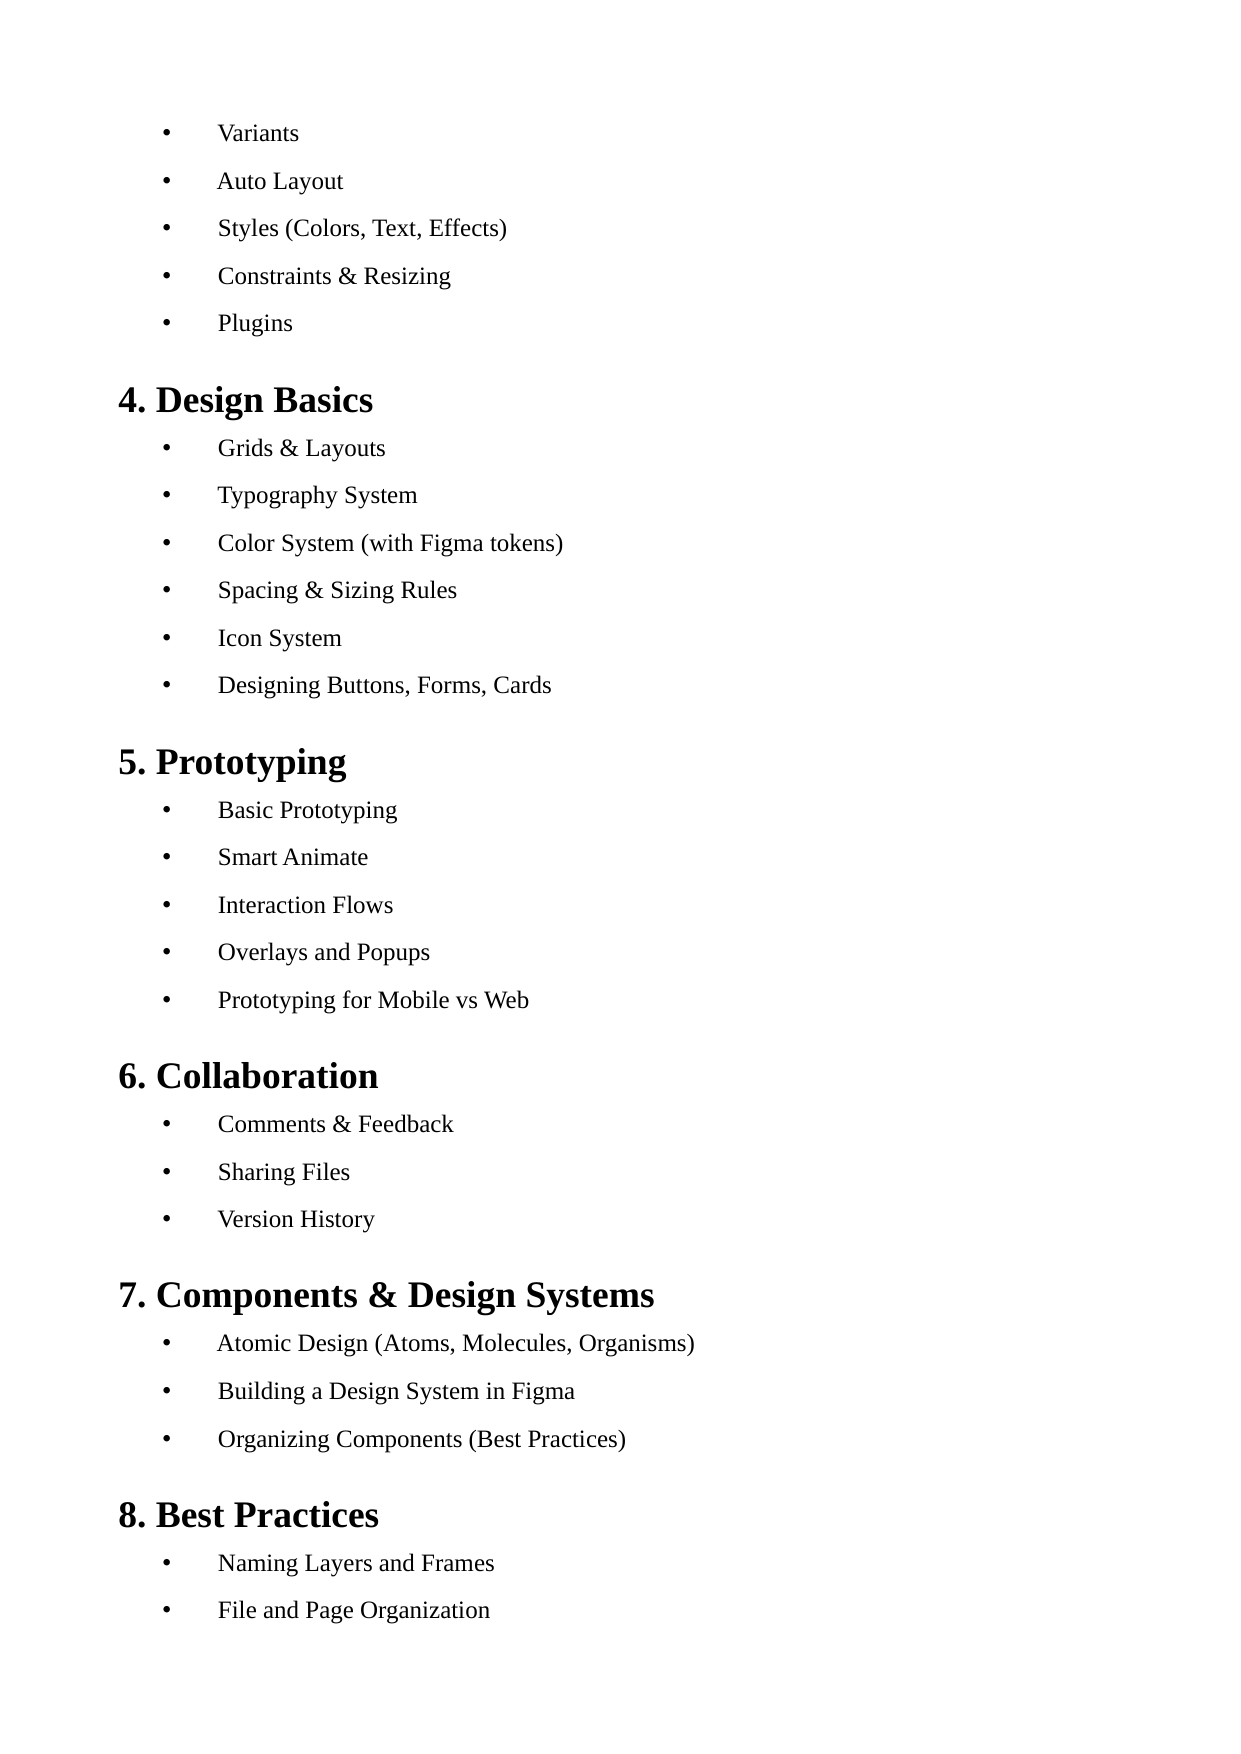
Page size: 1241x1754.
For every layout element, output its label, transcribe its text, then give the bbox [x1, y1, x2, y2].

list 🔹 Constraints & Resizing [162, 261, 1122, 290]
list 🔹 Overlays and Popups [162, 937, 1122, 966]
list 🔹 Sharing Files [162, 1157, 1122, 1186]
list 🔹 Designing Buttons, Forms, Cards [162, 671, 1122, 699]
list 🔹 Interaction Flows [162, 890, 1122, 919]
subtitle 8. Best Practices [118, 1492, 1122, 1535]
subtitle 5. Prototyping [118, 739, 1122, 782]
list 🔹 Auto Layout [162, 166, 1122, 194]
list 🔹 Prototyping for Mobile vs Web [162, 985, 1122, 1014]
subtitle 6. Collaboration [118, 1053, 1122, 1097]
list 🔹 Basic Prototyping [162, 795, 1122, 823]
list 🔹 Plugins [162, 308, 1122, 337]
list 🔹 Typography System [162, 480, 1122, 509]
list 🔹 Variants [162, 118, 1122, 147]
list 🔹 Styles (Colors, Text, Effects) [162, 213, 1122, 242]
list 🔹 Color System (with Figma tokens) [162, 528, 1122, 557]
list 🔹 Grids & Layouts [162, 433, 1122, 461]
subtitle 4. Design Basics [118, 377, 1122, 420]
list 🔹 Icon System [162, 623, 1122, 652]
list 🔹 Building a Design System in Figma [162, 1376, 1122, 1405]
list 🔹 Version History [162, 1204, 1122, 1233]
list 🔹 Smart Animate [162, 842, 1122, 871]
list 🔹 Spacing & Sizing Rules [162, 575, 1122, 604]
list 🔹 Organizing Components (Best Practices) [162, 1424, 1122, 1452]
list 🔹 Atomic Design (Atoms, Molecules, Organisms) [162, 1328, 1122, 1357]
subtitle 7. Components & Design Systems [118, 1273, 1122, 1316]
list 🔹 Naming Layers and Frames [162, 1548, 1122, 1576]
list 🔹 File and Page Organization [162, 1595, 1122, 1624]
list 🔹 Comments & Feedback [162, 1109, 1122, 1138]
